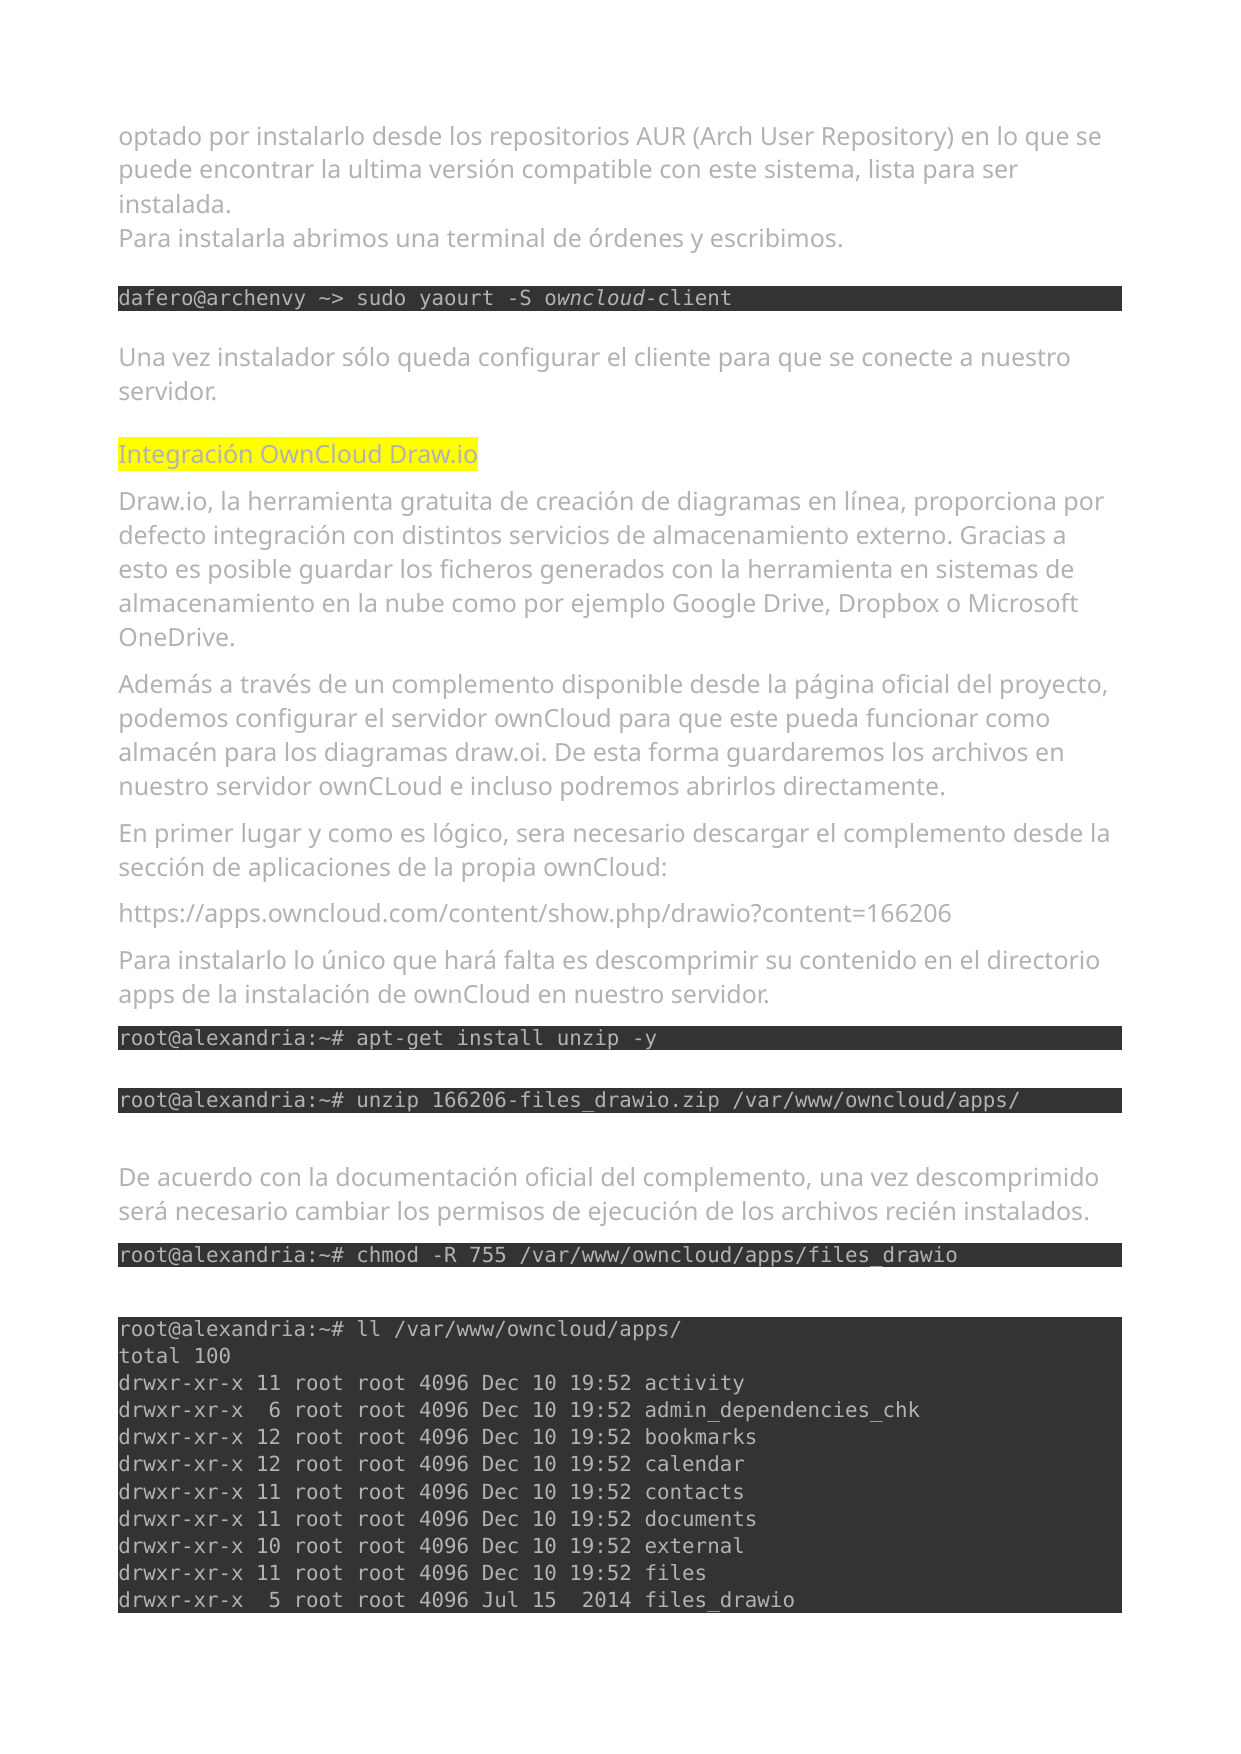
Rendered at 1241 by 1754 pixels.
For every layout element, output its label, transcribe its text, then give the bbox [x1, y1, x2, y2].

text root@alexandria:~# apt-get install unzip -y [118, 1026, 1122, 1050]
text De acuerdo con la documentación oficial del complemento, una vez descomprimido será necesario cambiar los permisos de ejecución de los archivos recién instalados. [118, 1159, 1122, 1227]
text https://apps.owncloud.com/content/show.php/drawio?content=166206 [118, 896, 1122, 930]
text Una vez instalador sólo queda configurar el cliente para que se conecte a nuestro servidor. [118, 340, 1122, 408]
text drwxr-xr-x 11 root root 4096 Dec 10 19:52 files [118, 1561, 1122, 1586]
text drwxr-xr-x 11 root root 4096 Dec 10 19:52 documents [118, 1507, 1122, 1531]
text drwxr-xr-x 11 root root 4096 Dec 10 19:52 activity [118, 1371, 1122, 1395]
text root@alexandria:~# ll /var/www/owncloud/apps/ [118, 1317, 1122, 1341]
text En primer lugar y como es lógico, sera necesario descargar el complemento desde la sección de aplicaciones de la propia ownCloud: [118, 815, 1122, 883]
text drwxr-xr-x 6 root root 4096 Dec 10 19:52 admin_dependencies_chk [118, 1398, 1122, 1422]
text root@alexandria:~# chmod -R 755 /var/www/owncloud/apps/files_drawio [118, 1243, 1122, 1267]
text drwxr-xr-x 10 root root 4096 Dec 10 19:52 external [118, 1534, 1122, 1558]
text Integración OwnCloud Draw.io [118, 437, 1122, 471]
text optado por instalarlo desde los repositorios AUR (Arch User Repository) en lo que se puede encontrar la ultima versión compatible con este sistema, lista para ser instalada. [118, 118, 1122, 220]
text drwxr-xr-x 12 root root 4096 Dec 10 19:52 bookmarks [118, 1425, 1122, 1449]
text dafero@archenvy ~> sudo yaourt -S owncloud-client [118, 286, 1122, 311]
text drwxr-xr-x 12 root root 4096 Dec 10 19:52 calendar [118, 1452, 1122, 1477]
text drwxr-xr-x 11 root root 4096 Dec 10 19:52 contacts [118, 1480, 1122, 1504]
text Draw.io, la herramienta gratuita de creación de diagramas en línea, proporciona por defecto integración con distintos servicios de almacenamiento externo. Gracias a esto es posible guardar los ficheros generados con la herramienta en sistemas de almacenamiento en la nube como por ejemplo Google Drive, Dropbox o Microsoft OneDrive. [118, 484, 1122, 654]
text Además a través de un complemento disponible desde la página oficial del proyecto, podemos configurar el servidor ownCloud para que este pueda funcionar como almacén para los diagramas draw.oi. De esta forma guardaremos los archivos en nuestro servidor ownCLoud e incluso podremos abrirlos directamente. [118, 667, 1122, 803]
text Para instalarlo lo único que hará falta es descomprimir su contenido en el directorio apps de la instalación de ownCloud en nuestro servidor. [118, 942, 1122, 1011]
text total 100 [118, 1344, 1122, 1368]
text drwxr-xr-x 5 root root 4096 Jul 15 2014 files_drawio [118, 1588, 1122, 1613]
text root@alexandria:~# unzip 166206-files_drawio.zip /var/www/owncloud/apps/ [118, 1088, 1122, 1113]
text Para instalarla abrimos una terminal de órdenes y escribimos. [118, 220, 1122, 254]
